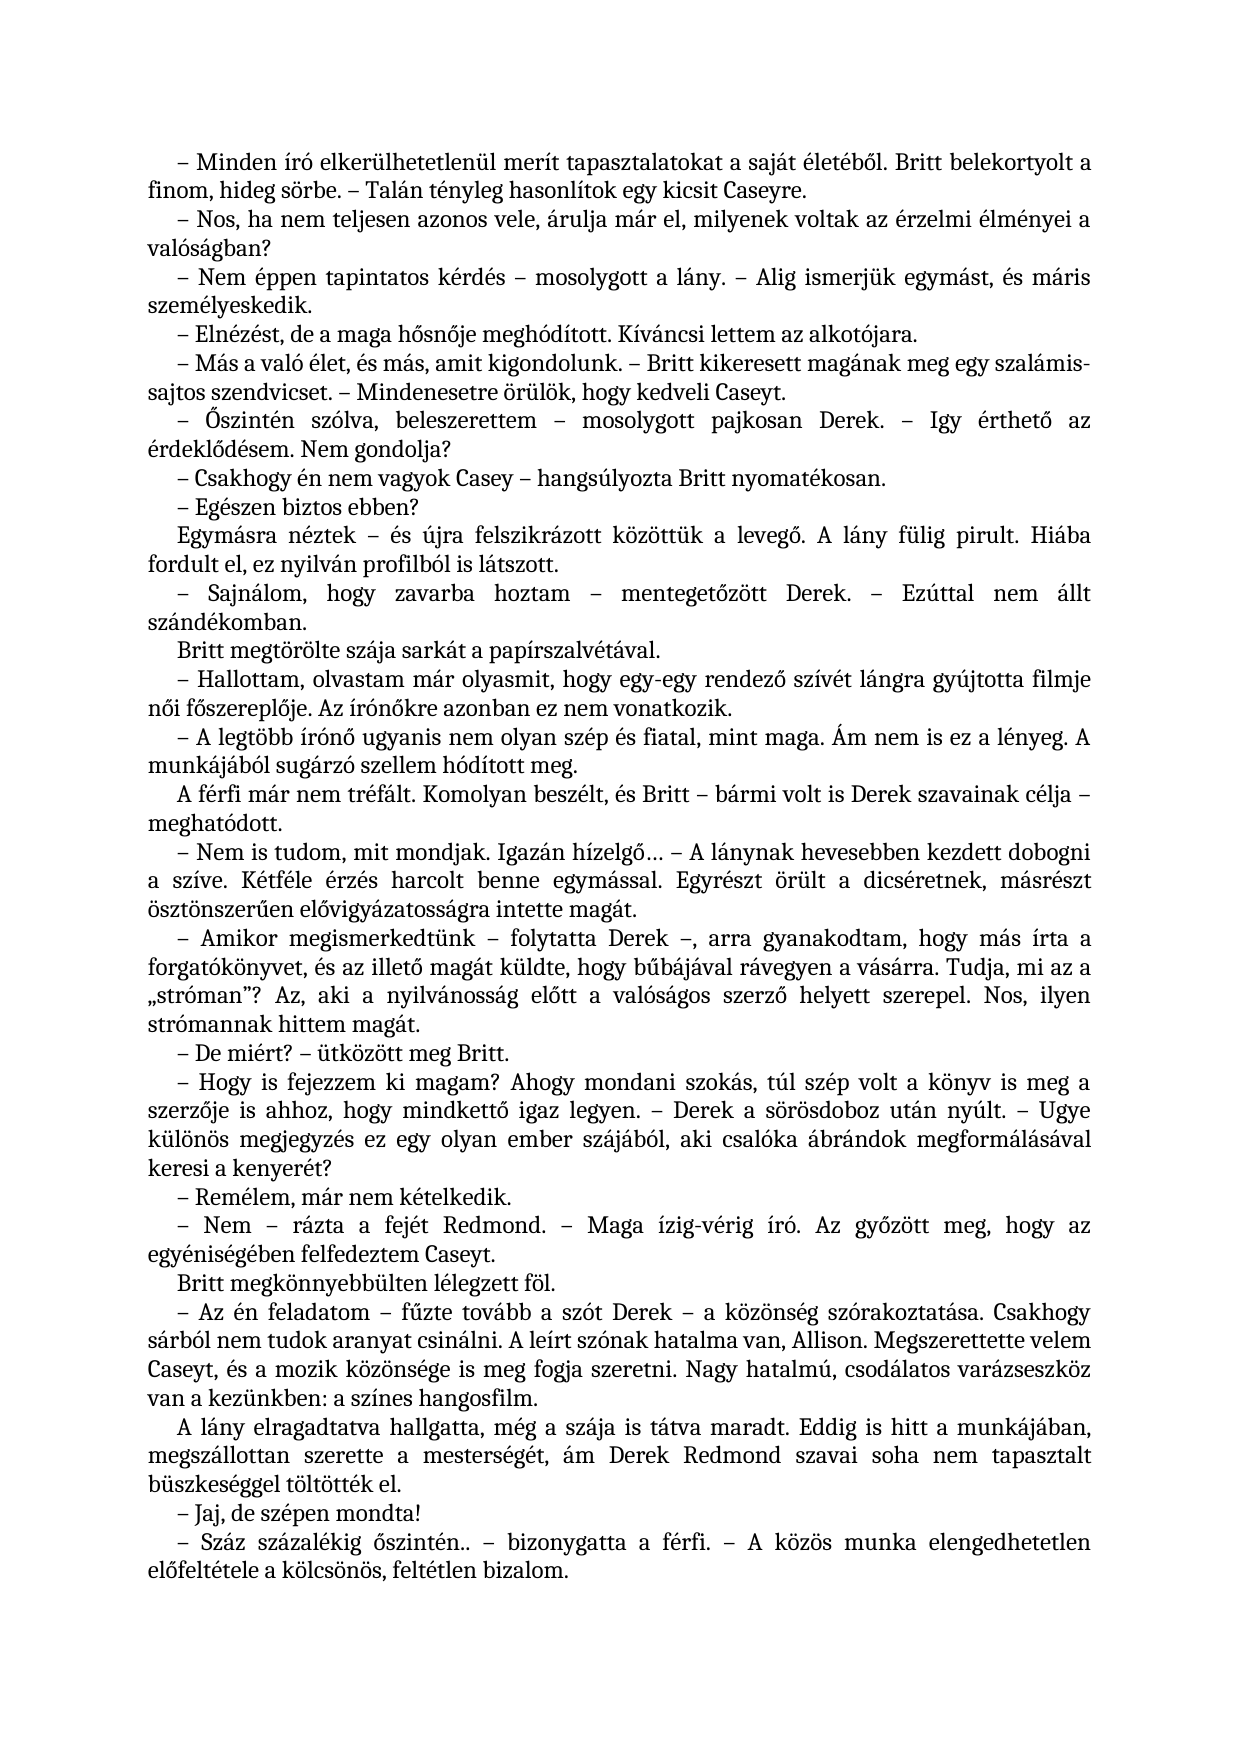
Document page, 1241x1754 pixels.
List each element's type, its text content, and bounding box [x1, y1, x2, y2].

text – Jaj, de szépen mondta! [148, 1499, 1093, 1528]
text Britt megkönnyebbülten lélegzett föl. [148, 1269, 1093, 1298]
text A férfi már nem tréfált. Komolyan beszélt, és Britt – bármi volt is Derek szavainak célja – meghatódott. [148, 780, 1093, 838]
text – Sajnálom, hogy zavarba hoztam – mentegetőzött Derek. – Ezúttal nem állt szándékomban. [148, 579, 1093, 636]
text – Nem is tudom, mit mondjak. Igazán hízelgő… – A lánynak hevesebben kezdett dobogni a szíve. Kétféle érzés harcolt benne egymással. Egyrészt örült a dicséretnek, másrészt ösztönszerűen elővigyázatosságra intette magát. [148, 838, 1093, 924]
text – Nos, ha nem teljesen azonos vele, árulja már el, milyenek voltak az érzelmi élményei a valóságban? [148, 205, 1093, 263]
text – Más a való élet, és más, amit kigondolunk. – Britt kikeresett magának meg egy szalámis-sajtos szendvicset. – Mindenesetre örülök, hogy kedveli Caseyt. [148, 349, 1093, 406]
text A lány elragadtatva hallgatta, még a szája is tátva maradt. Eddig is hitt a munkájában, megszállottan szerette a mesterségét, ám Derek Redmond szavai soha nem tapasztalt büszkeséggel töltötték el. [148, 1413, 1093, 1499]
text – A legtöbb írónő ugyanis nem olyan szép és fiatal, mint maga. Ám nem is ez a lényeg. A munkájából sugárzó szellem hódított meg. [148, 723, 1093, 780]
text – Minden író elkerülhetetlenül merít tapasztalatokat a saját életéből. Britt belekortyolt a finom, hideg sörbe. – Talán tényleg hasonlítok egy kicsit Caseyre. [148, 148, 1093, 205]
text – Amikor megismerkedtünk – folytatta Derek –, arra gyanakodtam, hogy más írta a forgatókönyvet, és az illető magát küldte, hogy bűbájával rávegyen a vásárra. Tudja, mi az a „stróman”? Az, aki a nyilvánosság előtt a valóságos szerző helyett szerepel. Nos, ilyen strómannak hittem magát. [148, 924, 1093, 1039]
text – Hallottam, olvastam már olyasmit, hogy egy-egy rendező szívét lángra gyújtotta filmje női főszereplője. Az írónőkre azonban ez nem vonatkozik. [148, 665, 1093, 723]
text – Őszintén szólva, beleszerettem – mosolygott pajkosan Derek. – Igy érthető az érdeklődésem. Nem gondolja? [148, 406, 1093, 464]
text – De miért? – ütközött meg Britt. [148, 1039, 1093, 1068]
text – Egészen biztos ebben? [148, 493, 1093, 521]
text – Elnézést, de a maga hősnője meghódított. Kíváncsi lettem az alkotójara. [148, 320, 1093, 349]
text Britt megtörölte szája sarkát a papírszalvétával. [148, 636, 1093, 665]
text – Nem – rázta a fejét Redmond. – Maga ízig-vérig író. Az győzött meg, hogy az egyéniségében felfedeztem Caseyt. [148, 1211, 1093, 1269]
text – Az én feladatom – fűzte tovább a szót Derek – a közönség szórakoztatása. Csakhogy sárból nem tudok aranyat csinálni. A leírt szónak hatalma van, Allison. Megszerettette velem Caseyt, és a mozik közönsége is meg fogja szeretni. Nagy hatalmú, csodálatos varázseszköz van a kezünkben: a színes hangosfilm. [148, 1298, 1093, 1413]
text – Száz százalékig őszintén.. – bizonygatta a férfi. – A közös munka elengedhetetlen előfeltétele a kölcsönös, feltétlen bizalom. [148, 1528, 1093, 1585]
text – Hogy is fejezzem ki magam? Ahogy mondani szokás, túl szép volt a könyv is meg a szerzője is ahhoz, hogy mindkettő igaz legyen. – Derek a sörösdoboz után nyúlt. – Ugye különös megjegyzés ez egy olyan ember szájából, aki csalóka ábrándok megformálásával keresi a kenyerét? [148, 1068, 1093, 1183]
text – Csakhogy én nem vagyok Casey – hangsúlyozta Britt nyomatékosan. [148, 464, 1093, 493]
text – Remélem, már nem kételkedik. [148, 1183, 1093, 1211]
text Egymásra néztek – és újra felszikrázott közöttük a levegő. A lány fülig pirult. Hiába fordult el, ez nyilván profilból is látszott. [148, 521, 1093, 579]
text – Nem éppen tapintatos kérdés – mosolygott a lány. – Alig ismerjük egymást, és máris személyeskedik. [148, 263, 1093, 320]
